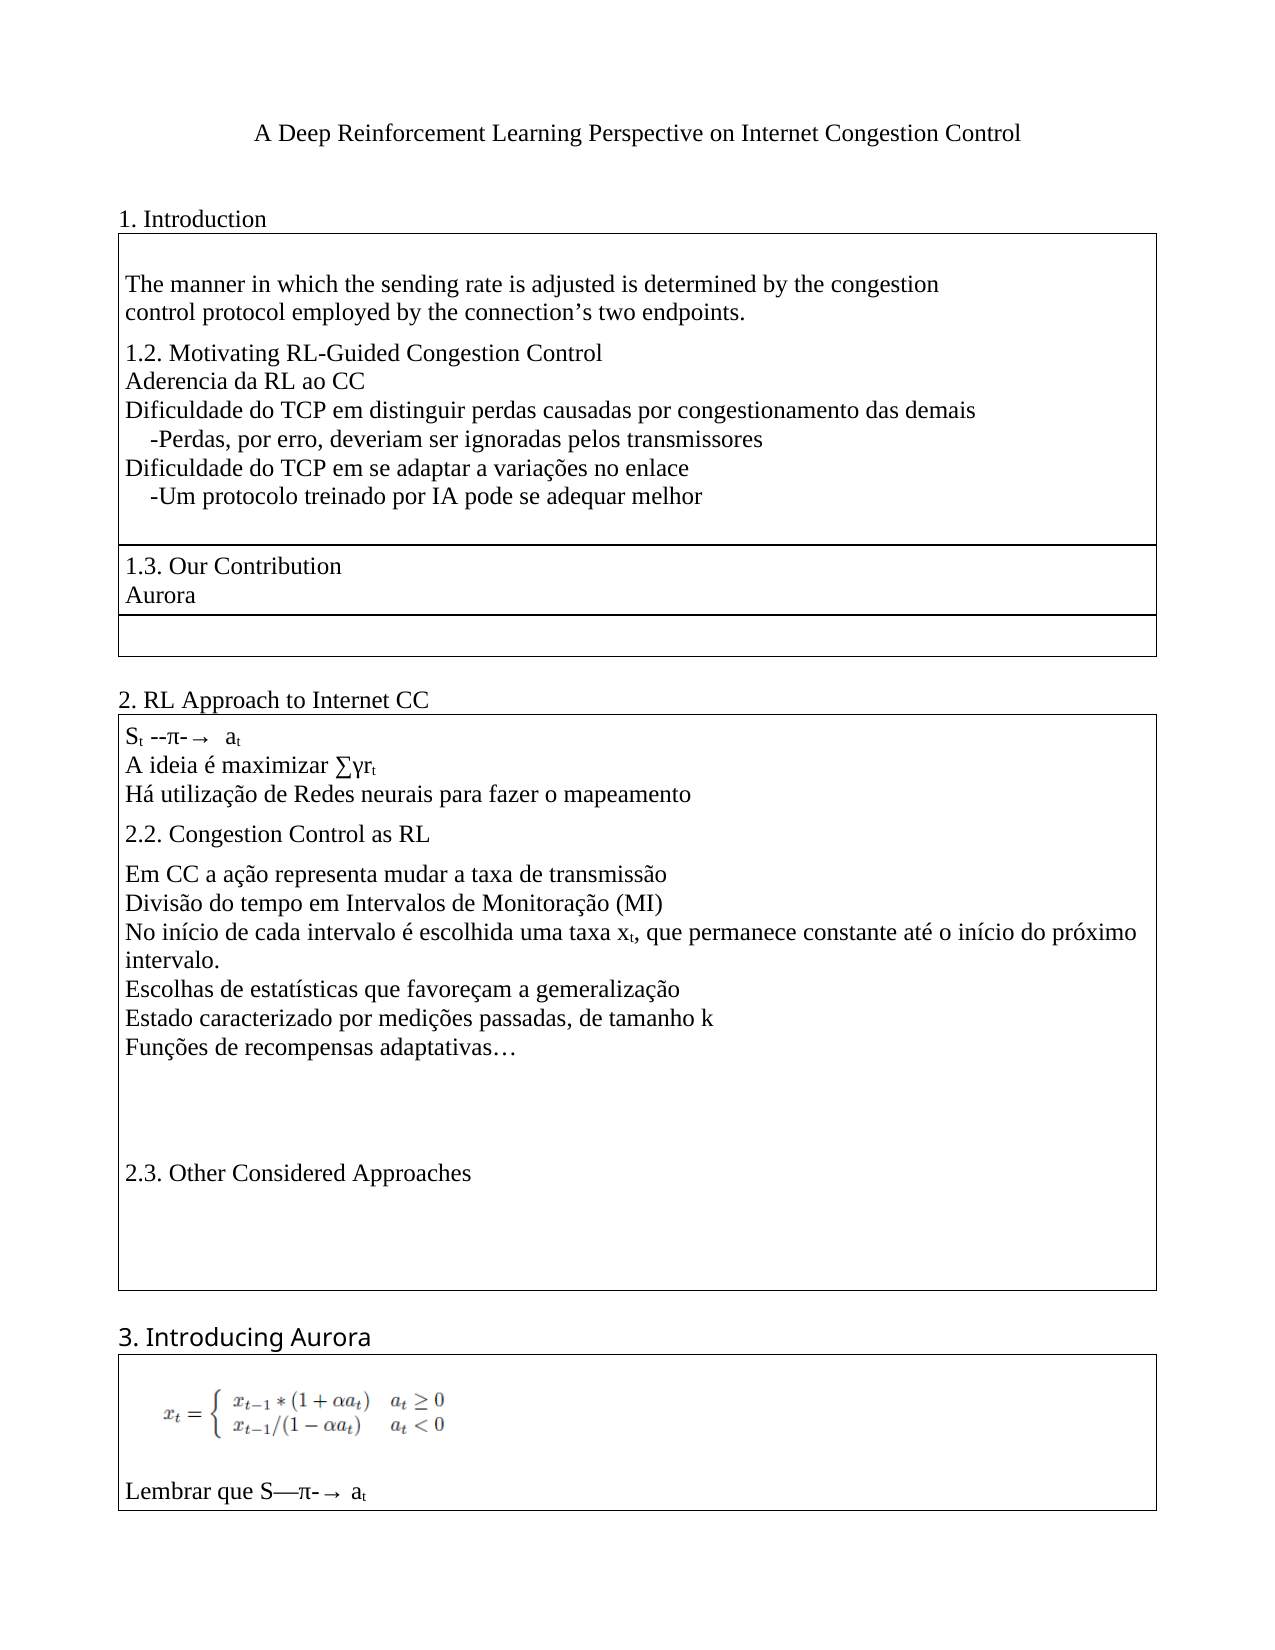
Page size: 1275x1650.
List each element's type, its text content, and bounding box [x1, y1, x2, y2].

picture [155, 1382, 457, 1451]
table_cell Em CC a ação representa mudar a taxa de transmissão Divisão do tempo em Intervalos de Monitoração (MI) No início de cada intervalo é escolhida uma taxa xt, que permanece constante até o início do próximo intervalo. Escolhas de estatísticas que favoreçam a gemeralização Estado caracterizado por medições passadas, de tamanho k Funções de recompensas adaptativas… [119, 853, 1156, 1152]
table_cell 1.2. Motivating RL-Guided Congestion Control Aderencia da RL ao CC Dificuldade do TCP em distinguir perdas causadas por congestionamento das demais -Perdas, por erro, deveriam ser ignoradas pelos transmissores Dificuldade do TCP em se adaptar a variações no enlace -Um protocolo treinado por IA pode se adequar melhor [119, 332, 1156, 544]
table_header The manner in which the sending rate is adjusted is determined by the congestion control protocol employed by the connection’s two endpoints. [119, 234, 1156, 332]
table_header Lembrar que S—π-→ at [119, 1355, 1156, 1510]
table_cell [119, 616, 1156, 656]
text A Deep Reinforcement Learning Perspective on Internet Congestion Control [118, 118, 1157, 147]
table_cell [119, 1250, 1156, 1290]
table_cell 2.2. Congestion Control as RL [119, 813, 1156, 853]
text 1. Introduction [118, 204, 1157, 233]
text 2. RL Approach to Internet CC [118, 686, 1157, 714]
table_header St --π-→ at A ideia é maximizar ∑γrt Há utilização de Redes neurais para fazer o mapeamento [119, 715, 1156, 813]
table_cell 2.3. Other Considered Approaches [119, 1152, 1156, 1250]
text 3. Introducing Aurora [118, 1320, 1157, 1354]
table_cell 1.3. Our Contribution Aurora [119, 546, 1156, 614]
